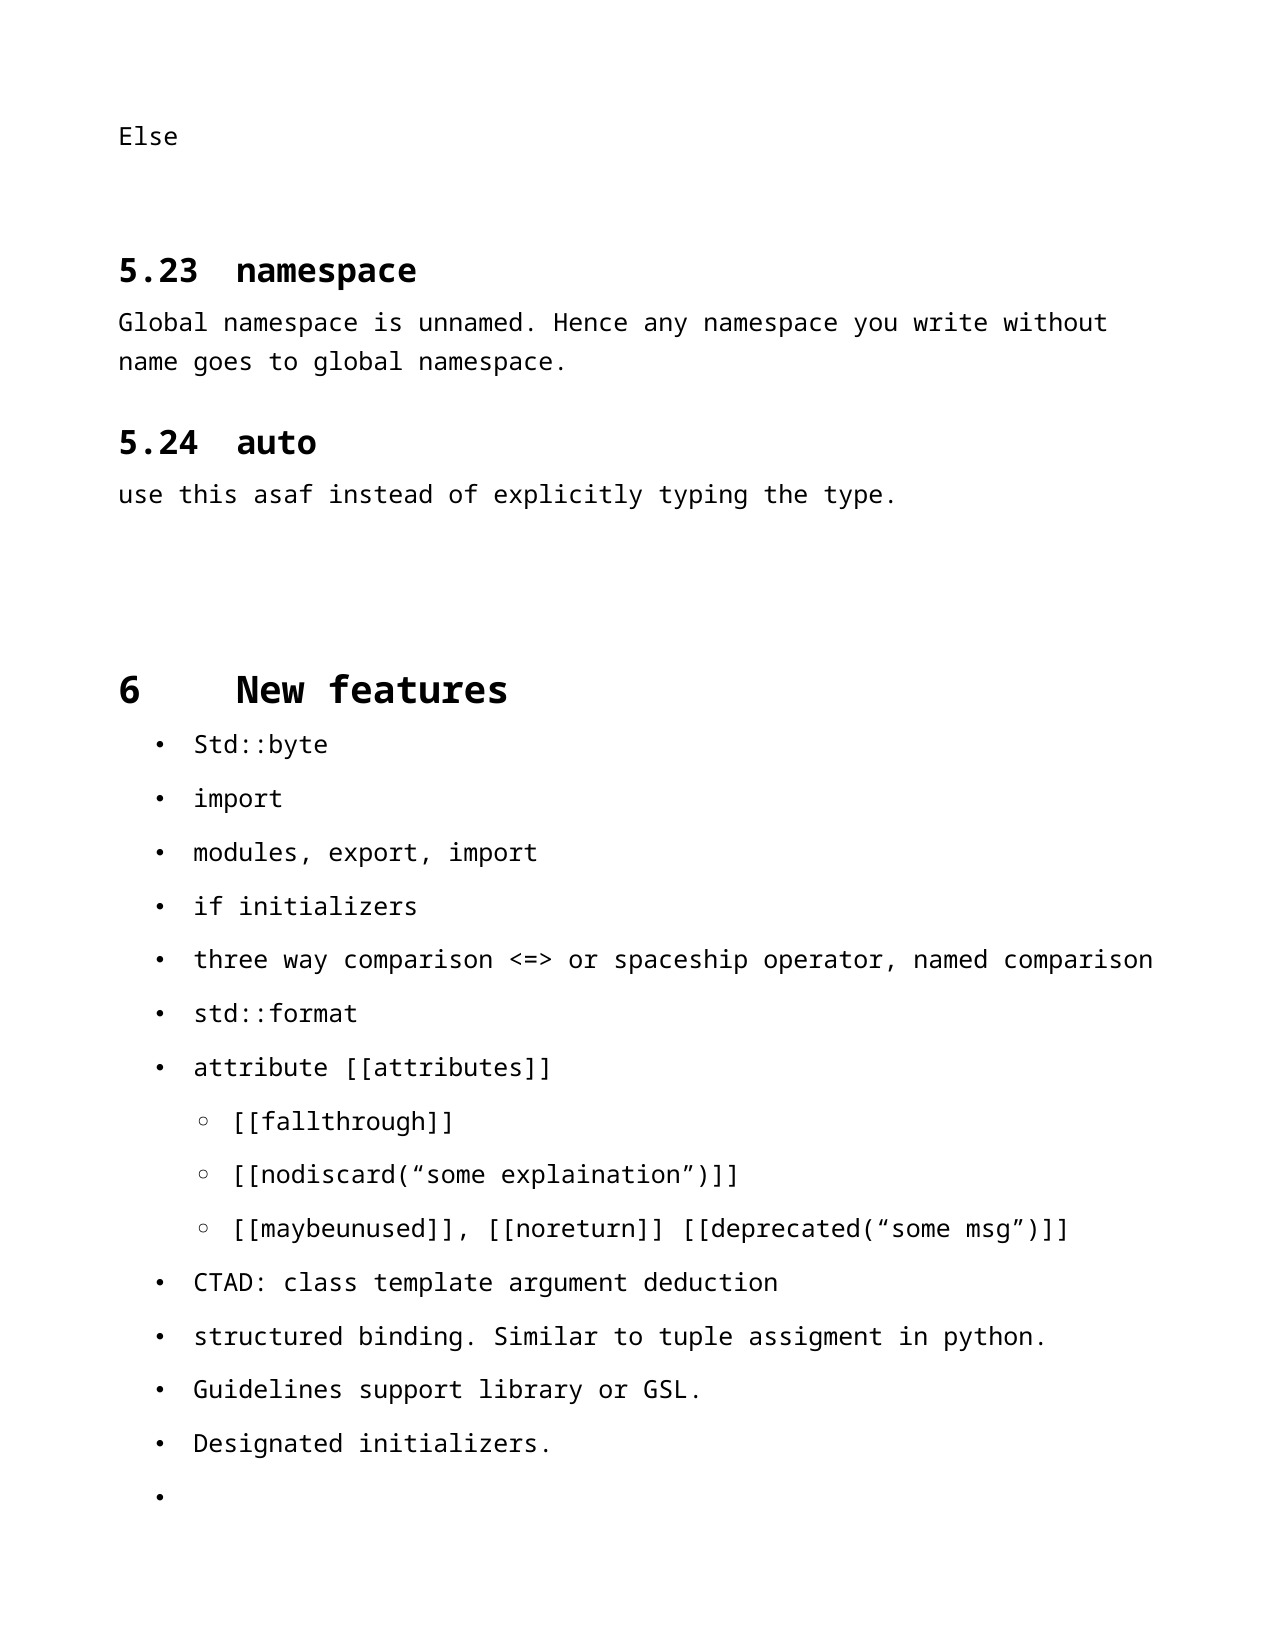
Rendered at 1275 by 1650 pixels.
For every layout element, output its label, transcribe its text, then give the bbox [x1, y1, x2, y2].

list import [156, 781, 1157, 815]
list three way comparison <=> or spaceship operator, named comparison [156, 942, 1157, 976]
text Global namespace is unnamed. Hence any namespace you write without name goes to global namespace. [118, 305, 1157, 378]
list [[maybeunused]], [[noreturn]] [[deprecated(“some msg”)]] [193, 1211, 1157, 1245]
list [[fallthrough]] [193, 1103, 1157, 1137]
list structured binding. Similar to tuple assigment in python. [156, 1318, 1157, 1352]
list CTAD: class template argument deduction [156, 1264, 1157, 1299]
subtitle auto [118, 418, 1157, 464]
list Std::byte [156, 727, 1157, 761]
subtitle namespace [118, 246, 1157, 292]
subtitle New features [118, 663, 1157, 714]
text Else [118, 118, 1157, 152]
list [[nodiscard(“some explaination”)]] [193, 1157, 1157, 1191]
list Designated initializers. [156, 1426, 1157, 1460]
list if initializers [156, 888, 1157, 922]
list Guidelines support library or GSL. [156, 1372, 1157, 1406]
list std::format [156, 996, 1157, 1030]
text use this asaf instead of explicitly typing the type. [118, 477, 1157, 511]
list attribute [[attributes]] [156, 1049, 1157, 1084]
list modules, export, import [156, 834, 1157, 869]
